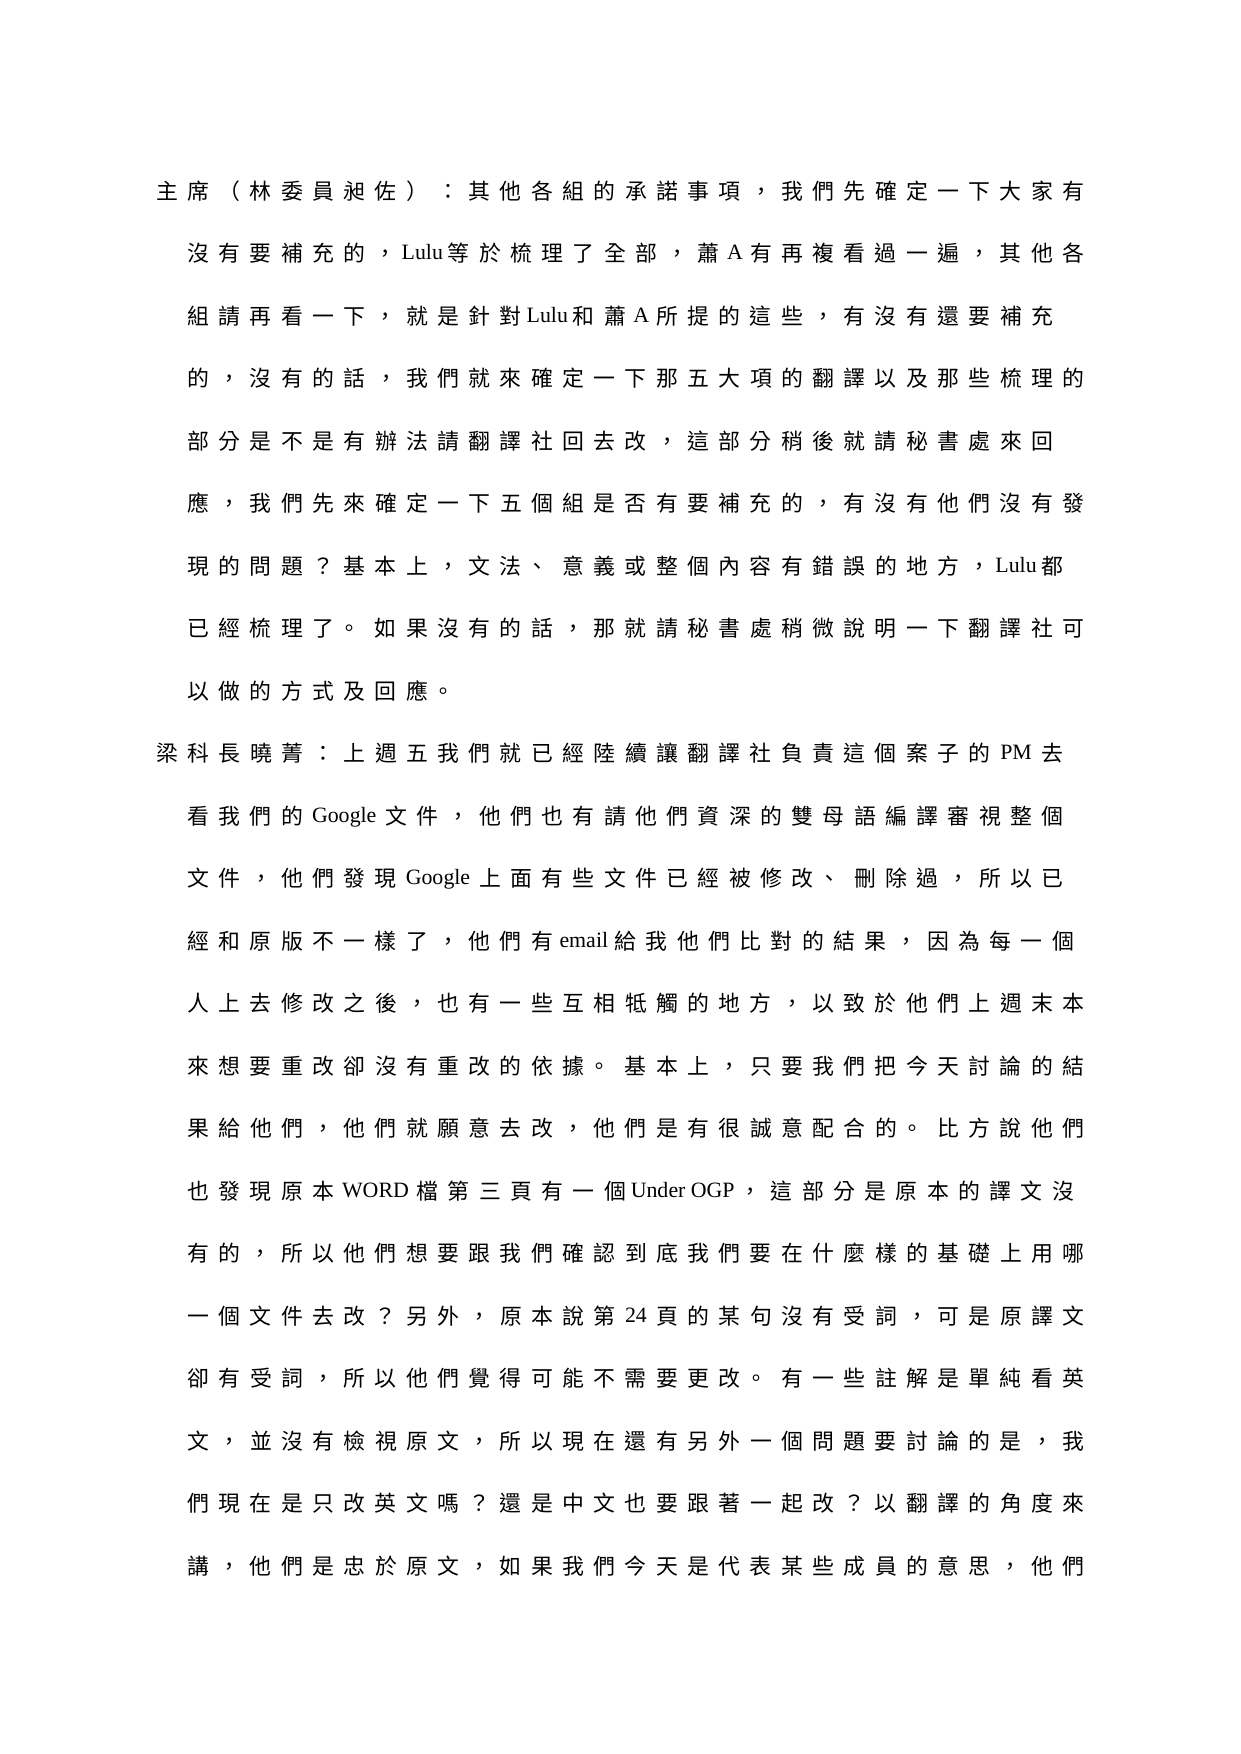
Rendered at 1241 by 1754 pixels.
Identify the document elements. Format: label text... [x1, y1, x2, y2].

text 主席（林委員昶佐）：其他各組的承諾事項，我們先確定一下大家有沒有要補充的，Lulu等於梳理了全部，蕭A有再複看過一遍，其他各組請再看一下，就是針對Lulu和蕭A所提的這些，有沒有還要補充的，沒有的話，我們就來確定一下那五大項的翻譯以及那些梳理的部分是不是有辦法請翻譯社回去改，這部分稍後就請秘書處來回應，我們先來確定一下五個組是否有要補充的，有沒有他們沒有發現的問題？基本上，文法、意義或整個內容有錯誤的地方，Lulu都已經梳理了。如果沒有的話，那就請秘書處稍微說明一下翻譯社可以做的方式及回應。 [151, 158, 1089, 721]
text 梁科長曉菁：上週五我們就已經陸續讓翻譯社負責這個案子的PM去看我們的Google文件，他們也有請他們資深的雙母語編譯審視整個文件，他們發現Google上面有些文件已經被修改、刪除過，所以已經和原版不一樣了，他們有email給我他們比對的結果，因為每一個人上去修改之後，也有一些互相牴觸的地方，以致於他們上週末本來想要重改卻沒有重改的依據。基本上，只要我們把今天討論的結果給他們，他們就願意去改，他們是有很誠意配合的。比方說他們也發現原本WORD檔第三頁有一個Under OGP，這部分是原本的譯文沒有的，所以他們想要跟我們確認到底我們要在什麼樣的基礎上用哪一個文件去改？另外，原本說第24頁的某句沒有受詞，可是原譯文卻有受詞，所以他們覺得可能不需要更改。有一些註解是單純看英文，並沒有檢視原文，所以現在還有另外一個問題要討論的是，我們現在是只改英文嗎？還是中文也要跟著一起改？以翻譯的角度來講，他們是忠於原文，如果我們今天是代表某些成員的意思，他們 [151, 721, 1089, 1596]
